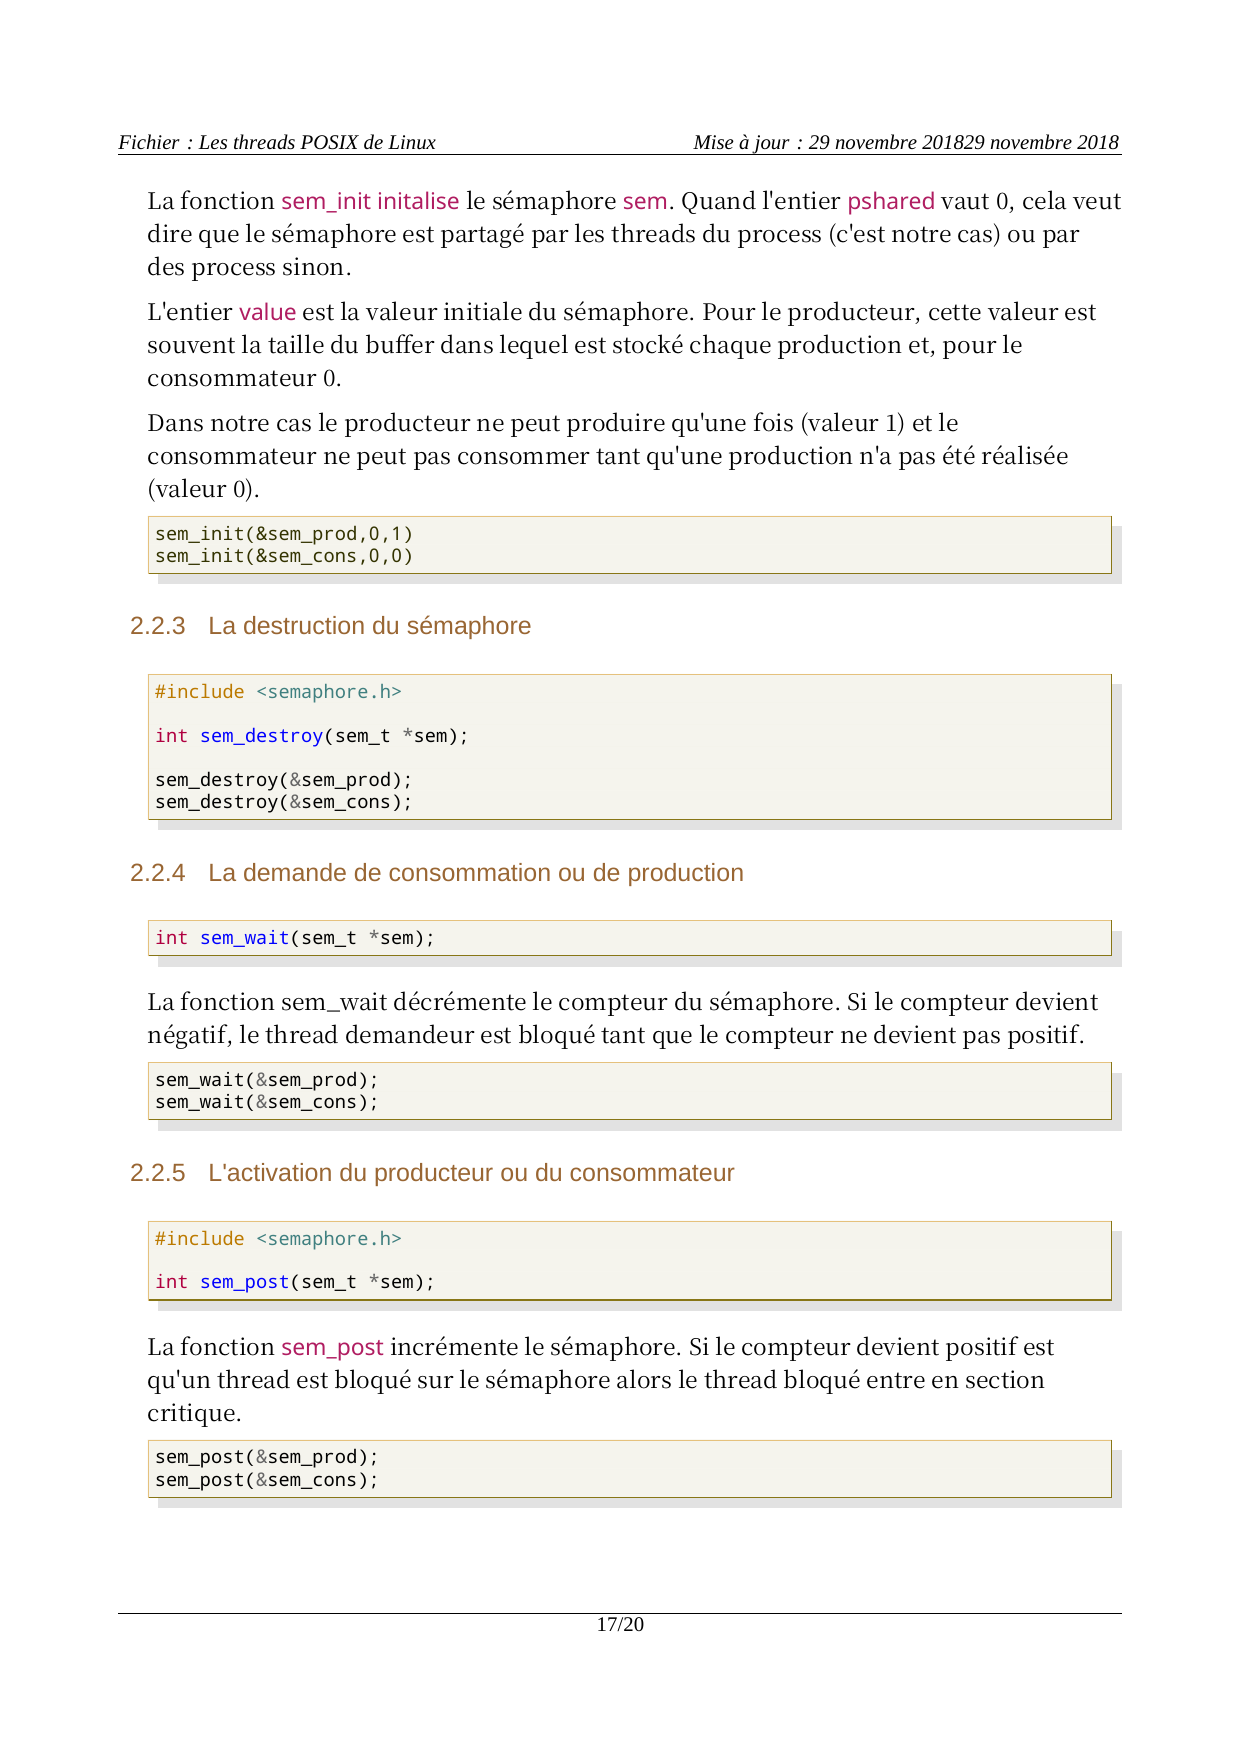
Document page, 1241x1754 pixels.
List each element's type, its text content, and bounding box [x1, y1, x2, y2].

text sem_post(&sem_cons); [149, 1462, 1111, 1497]
text int sem_wait(sem_t *sem); [149, 921, 1111, 955]
subtitle La demande de consommation ou de production [130, 858, 1110, 886]
text sem_init(&sem_cons,0,0) [149, 538, 1111, 573]
subtitle La destruction du sémaphore [130, 612, 1110, 640]
text La fonction sem_post incrémente le sémaphore. Si le compteur devient positif est qu'un thread est bloqué sur le sémaphore alors le thread bloqué entre en section critique. [148, 1329, 1122, 1428]
text int sem_post(sem_t *sem); [149, 1264, 1111, 1299]
text La fonction sem_init initalise le sémaphore sem. Quand l'entier pshared vaut 0, cela veut dire que le sémaphore est partagé par les threads du process (c'est notre cas) ou par des process sinon. [148, 183, 1122, 282]
text sem_wait(&sem_prod); [149, 1063, 1111, 1084]
text int sem_destroy(sem_t *sem); [149, 718, 1111, 739]
text Dans notre cas le producteur ne peut produire qu'une fois (valeur 1) et le consommateur ne peut pas consommer tant qu'une production n'a pas été réalisée (valeur 0). [148, 405, 1122, 504]
text sem_post(&sem_prod); [149, 1441, 1111, 1462]
text #include <semaphore.h> [149, 1222, 1111, 1242]
text #include <semaphore.h> [149, 675, 1111, 695]
text sem_destroy(&sem_cons); [149, 784, 1111, 819]
text L'entier value est la valeur initiale du sémaphore. Pour le producteur, cette valeur est souvent la taille du buffer dans lequel est stocké chaque production et, pour le consommateur 0. [148, 294, 1122, 393]
text sem_init(&sem_prod,0,1) [149, 517, 1111, 538]
subtitle L'activation du producteur ou du consommateur [130, 1159, 1110, 1187]
text sem_destroy(&sem_prod); [149, 762, 1111, 784]
text sem_wait(&sem_cons); [149, 1084, 1111, 1119]
text La fonction sem_wait décrémente le compteur du sémaphore. Si le compteur devient négatif, le thread demandeur est bloqué tant que le compteur ne devient pas positif. [148, 984, 1122, 1050]
